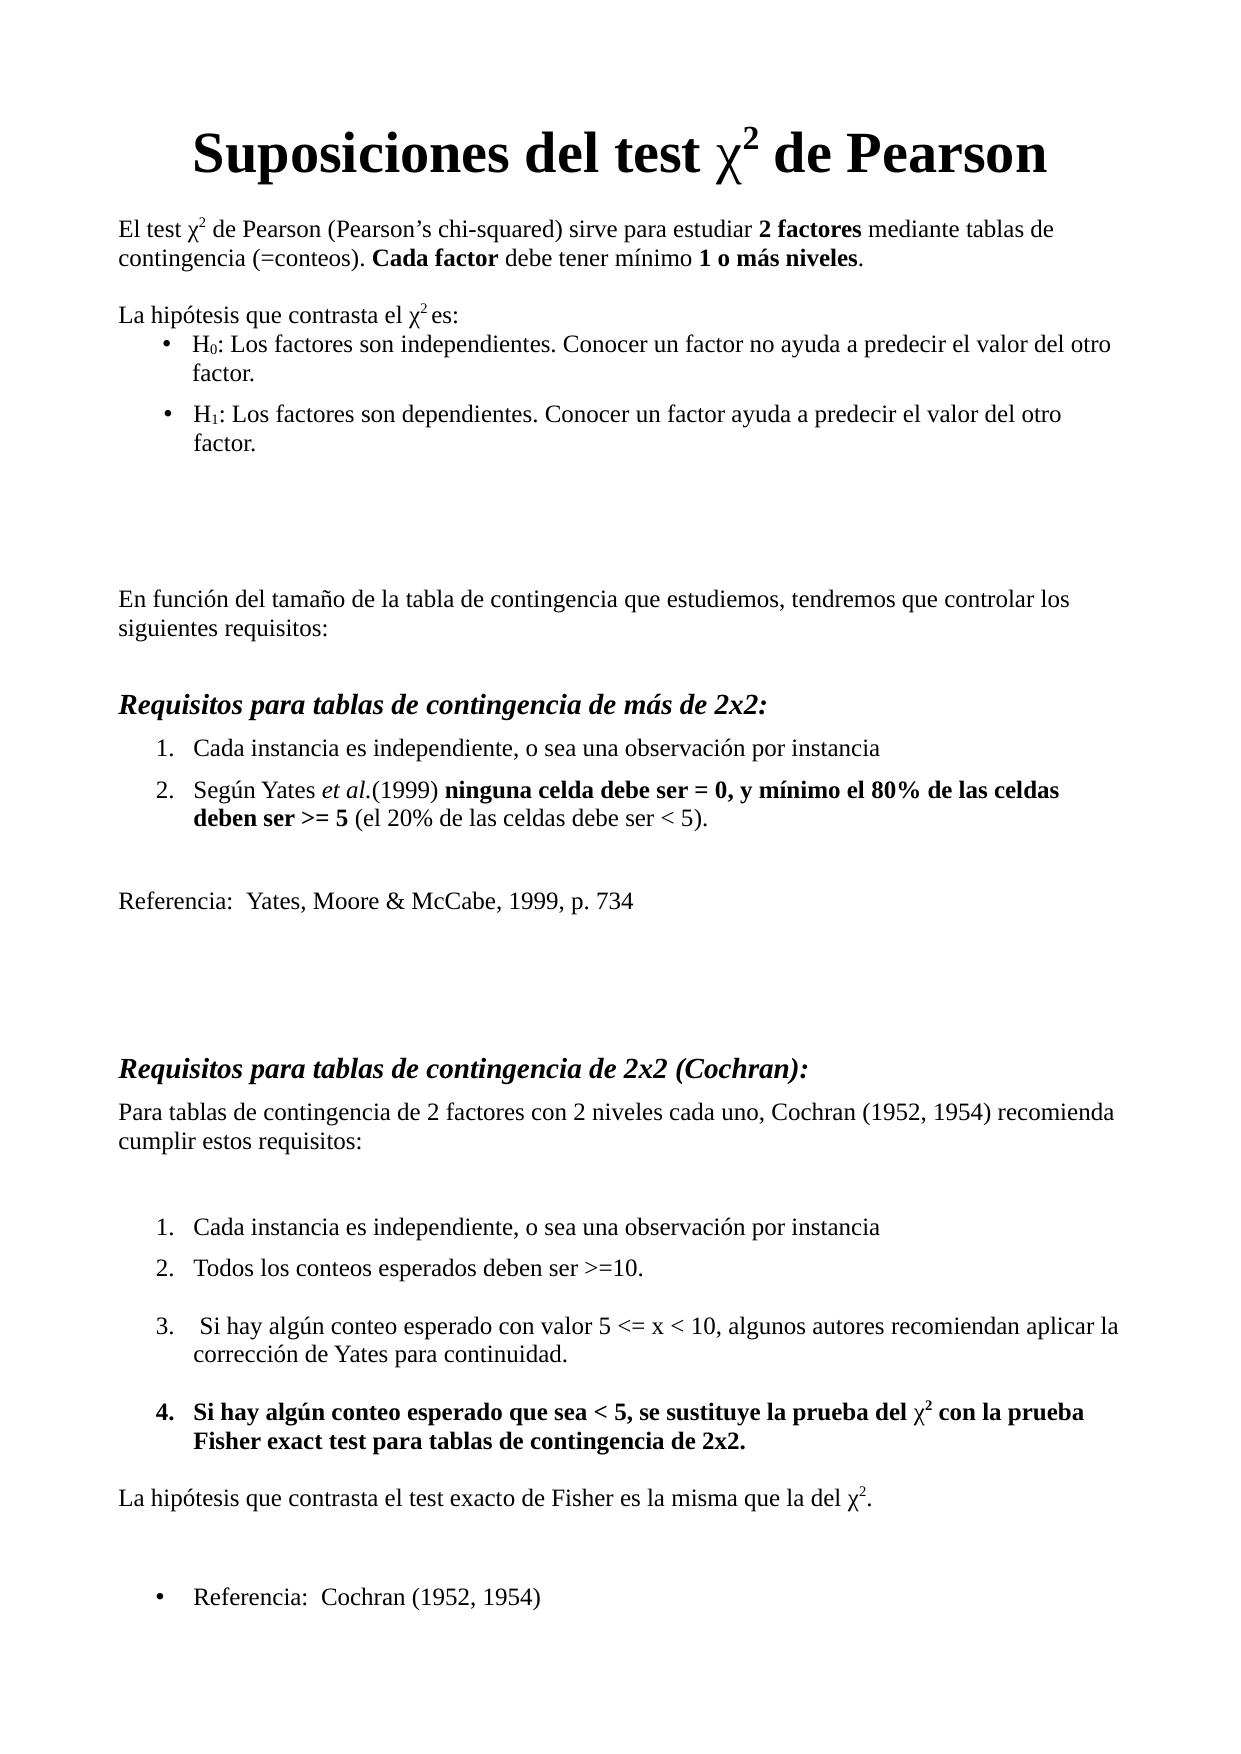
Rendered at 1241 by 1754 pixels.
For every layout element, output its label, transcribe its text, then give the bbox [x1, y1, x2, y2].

list H0: Los factores son independientes. Conocer un factor no ayuda a predecir el valor del otro factor. [162, 329, 1122, 386]
list Cada instancia es independiente, o sea una observación por instancia [156, 1212, 1122, 1241]
text El test χ2 de Pearson (Pearson’s chi-squared) sirve para estudiar 2 factores mediante tablas de contingencia (=conteos). Cada factor debe tener mínimo 1 o más niveles. [118, 214, 1122, 271]
text Requisitos para tablas de contingencia de 2x2 (Cochran): [118, 1051, 1122, 1084]
list Si hay algún conteo esperado que sea < 5, se sustituye la prueba del χ2 con la prueba Fisher exact test para tablas de contingencia de 2x2. [156, 1397, 1122, 1454]
text Suposiciones del test χ2 de Pearson [118, 118, 1122, 185]
text La hipótesis que contrasta el test exacto de Fisher es la misma que la del χ2. [118, 1483, 1122, 1512]
list Según Yates et al.(1999) ninguna celda debe ser = 0, y mínimo el 80% de las celdas deben ser >= 5 (el 20% de las celdas debe ser < 5). [156, 775, 1122, 832]
list Referencia: Cochran (1952, 1954) [156, 1582, 1122, 1611]
text La hipótesis que contrasta el χ2 es: [118, 300, 1122, 329]
list Todos los conteos esperados deben ser >=10. [156, 1253, 1122, 1282]
list H1: Los factores son dependientes. Conocer un factor ayuda a predecir el valor del otro factor. [164, 399, 1122, 456]
text En función del tamaño de la tabla de contingencia que estudiemos, tendremos que controlar los siguientes requisitos: [118, 584, 1122, 641]
list Si hay algún conteo esperado con valor 5 <= x < 10, algunos autores recomiendan aplicar la corrección de Yates para continuidad. [156, 1311, 1122, 1368]
text Para tablas de contingencia de 2 factores con 2 niveles cada uno, Cochran (1952, 1954) recomienda cumplir estos requisitos: [118, 1097, 1122, 1154]
list Cada instancia es independiente, o sea una observación por instancia [156, 733, 1122, 762]
text Referencia: Yates, Moore & McCabe, 1999, p. 734 [118, 886, 1122, 915]
text Requisitos para tablas de contingencia de más de 2x2: [118, 687, 1122, 721]
